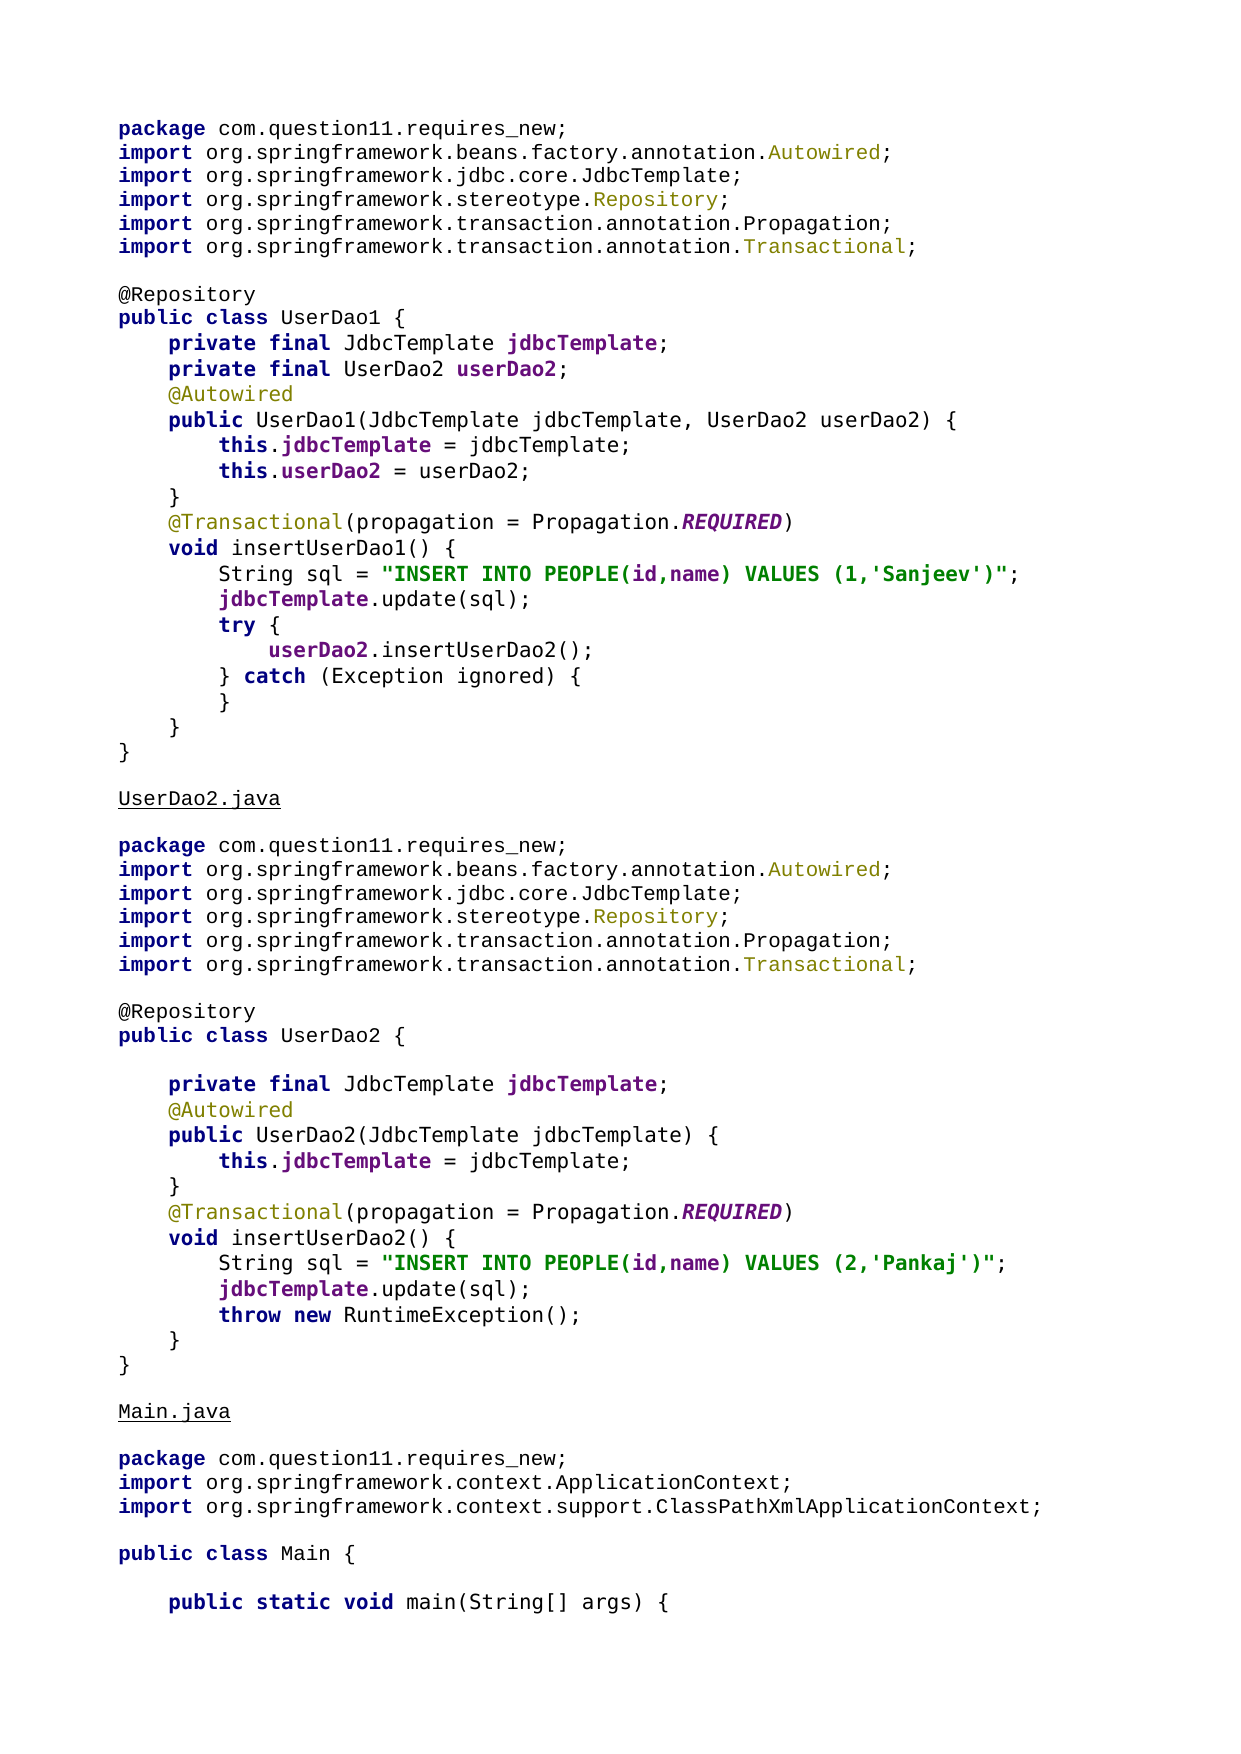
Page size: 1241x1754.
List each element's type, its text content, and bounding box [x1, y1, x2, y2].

text @Repository [118, 284, 1122, 307]
text jdbcTemplate.update(sql); [118, 587, 1122, 613]
text @Autowired [118, 1098, 1122, 1123]
text import org.springframework.beans.factory.annotation.Autowired; [118, 859, 1122, 883]
text jdbcTemplate.update(sql); [118, 1277, 1122, 1303]
text void insertUserDao2() { [118, 1226, 1122, 1251]
text public UserDao2(JdbcTemplate jdbcTemplate) { [118, 1123, 1122, 1149]
text import org.springframework.transaction.annotation.Propagation; [118, 930, 1122, 954]
text UserDao2.java [118, 788, 1122, 812]
text public class UserDao2 { [118, 1025, 1122, 1048]
text } [118, 690, 1122, 715]
text public class Main { [118, 1543, 1122, 1567]
text import org.springframework.context.support.ClassPathXmlApplicationContext; [118, 1496, 1122, 1519]
text public class UserDao1 { [118, 307, 1122, 331]
text } [118, 741, 1122, 764]
text void insertUserDao1() { [118, 536, 1122, 562]
text private final JdbcTemplate jdbcTemplate; [118, 1072, 1122, 1098]
text } [118, 1354, 1122, 1377]
text String sql = "INSERT INTO PEOPLE(id,name) VALUES (1,'Sanjeev')"; [118, 562, 1122, 587]
text userDao2.insertUserDao2(); [118, 638, 1122, 664]
text @Autowired [118, 382, 1122, 408]
text } [118, 1328, 1122, 1354]
text package com.question11.requires_new; [118, 1448, 1122, 1472]
text import org.springframework.transaction.annotation.Propagation; [118, 213, 1122, 236]
text try { [118, 613, 1122, 638]
text this.jdbcTemplate = jdbcTemplate; [118, 433, 1122, 459]
text @Transactional(propagation = Propagation.REQUIRED) [118, 510, 1122, 536]
text import org.springframework.transaction.annotation.Transactional; [118, 954, 1122, 977]
text } [118, 485, 1122, 510]
text package com.question11.requires_new; [118, 836, 1122, 859]
text import org.springframework.jdbc.core.JdbcTemplate; [118, 883, 1122, 906]
text @Repository [118, 1001, 1122, 1025]
text package com.question11.requires_new; [118, 118, 1122, 142]
text public UserDao1(JdbcTemplate jdbcTemplate, UserDao2 userDao2) { [118, 408, 1122, 433]
text } [118, 1174, 1122, 1200]
text import org.springframework.jdbc.core.JdbcTemplate; [118, 165, 1122, 189]
text Main.java [118, 1401, 1122, 1425]
text this.jdbcTemplate = jdbcTemplate; [118, 1149, 1122, 1174]
text import org.springframework.beans.factory.annotation.Autowired; [118, 142, 1122, 165]
text import org.springframework.context.ApplicationContext; [118, 1472, 1122, 1496]
text import org.springframework.stereotype.Repository; [118, 906, 1122, 930]
text this.userDao2 = userDao2; [118, 459, 1122, 485]
text public static void main(String[] args) { [118, 1590, 1122, 1616]
text throw new RuntimeException(); [118, 1303, 1122, 1328]
text } [118, 715, 1122, 741]
text } catch (Exception ignored) { [118, 664, 1122, 690]
text import org.springframework.transaction.annotation.Transactional; [118, 236, 1122, 260]
text String sql = "INSERT INTO PEOPLE(id,name) VALUES (2,'Pankaj')"; [118, 1251, 1122, 1277]
text private final JdbcTemplate jdbcTemplate; [118, 331, 1122, 357]
text import org.springframework.stereotype.Repository; [118, 189, 1122, 213]
text @Transactional(propagation = Propagation.REQUIRED) [118, 1200, 1122, 1226]
text private final UserDao2 userDao2; [118, 357, 1122, 382]
